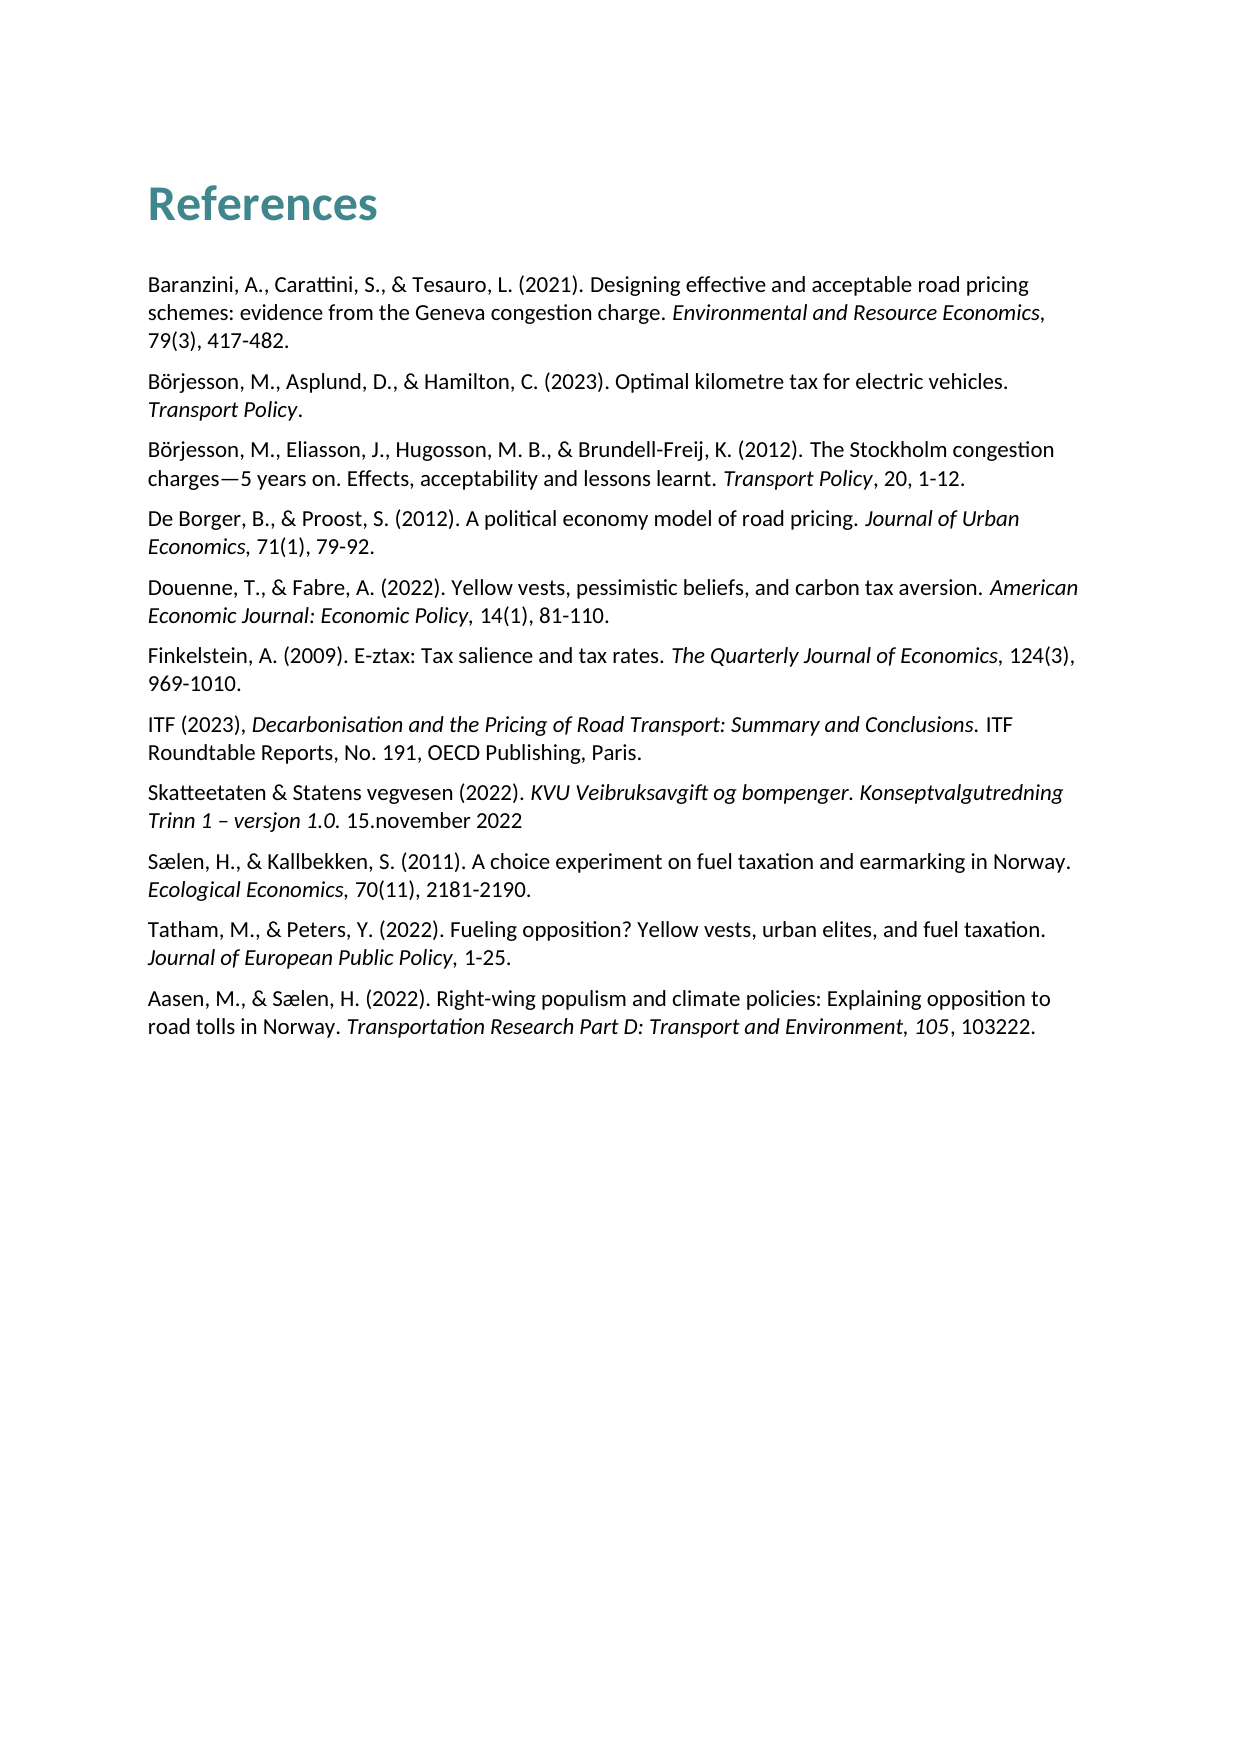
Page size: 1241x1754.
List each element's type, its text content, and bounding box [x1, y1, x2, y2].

text Baranzini, A., Carattini, S., & Tesauro, L. (2021). Designing effective and acceptable road pricing schemes: evidence from the Geneva congestion charge. Environmental and Resource Economics, 79(3), 417-482. [148, 271, 1092, 354]
text Douenne, T., & Fabre, A. (2022). Yellow vests, pessimistic beliefs, and carbon tax aversion. American Economic Journal: Economic Policy, 14(1), 81-110. [148, 573, 1092, 629]
subtitle References [148, 172, 1092, 233]
text Aasen, M., & Sælen, H. (2022). Right-wing populism and climate policies: Explaining opposition to road tolls in Norway. Transportation Research Part D: Transport and Environment, 105, 103222. [148, 984, 1092, 1040]
text Tatham, M., & Peters, Y. (2022). Fueling opposition? Yellow vests, urban elites, and fuel taxation. Journal of European Public Policy, 1-25. [148, 915, 1092, 971]
text Sælen, H., & Kallbekken, S. (2011). A choice experiment on fuel taxation and earmarking in Norway. Ecological Economics, 70(11), 2181-2190. [148, 847, 1092, 903]
text De Borger, B., & Proost, S. (2012). A political economy model of road pricing. Journal of Urban Economics, 71(1), 79-92. [148, 504, 1092, 560]
text Finkelstein, A. (2009). E-ztax: Tax salience and tax rates. The Quarterly Journal of Economics, 124(3), 969-1010. [148, 641, 1092, 697]
text Skatteetaten & Statens vegvesen (2022). KVU Veibruksavgift og bompenger. Konseptvalgutredning Trinn 1 – versjon 1.0. 15.november 2022 [148, 778, 1092, 834]
text Börjesson, M., Eliasson, J., Hugosson, M. B., & Brundell-Freij, K. (2012). The Stockholm congestion charges—5 years on. Effects, acceptability and lessons learnt. Transport Policy, 20, 1-12. [148, 436, 1092, 492]
text Börjesson, M., Asplund, D., & Hamilton, C. (2023). Optimal kilometre tax for electric vehicles. Transport Policy. [148, 367, 1092, 423]
text ITF (2023), Decarbonisation and the Pricing of Road Transport: Summary and Conclusions. ITF Roundtable Reports, No. 191, OECD Publishing, Paris. [148, 710, 1092, 766]
